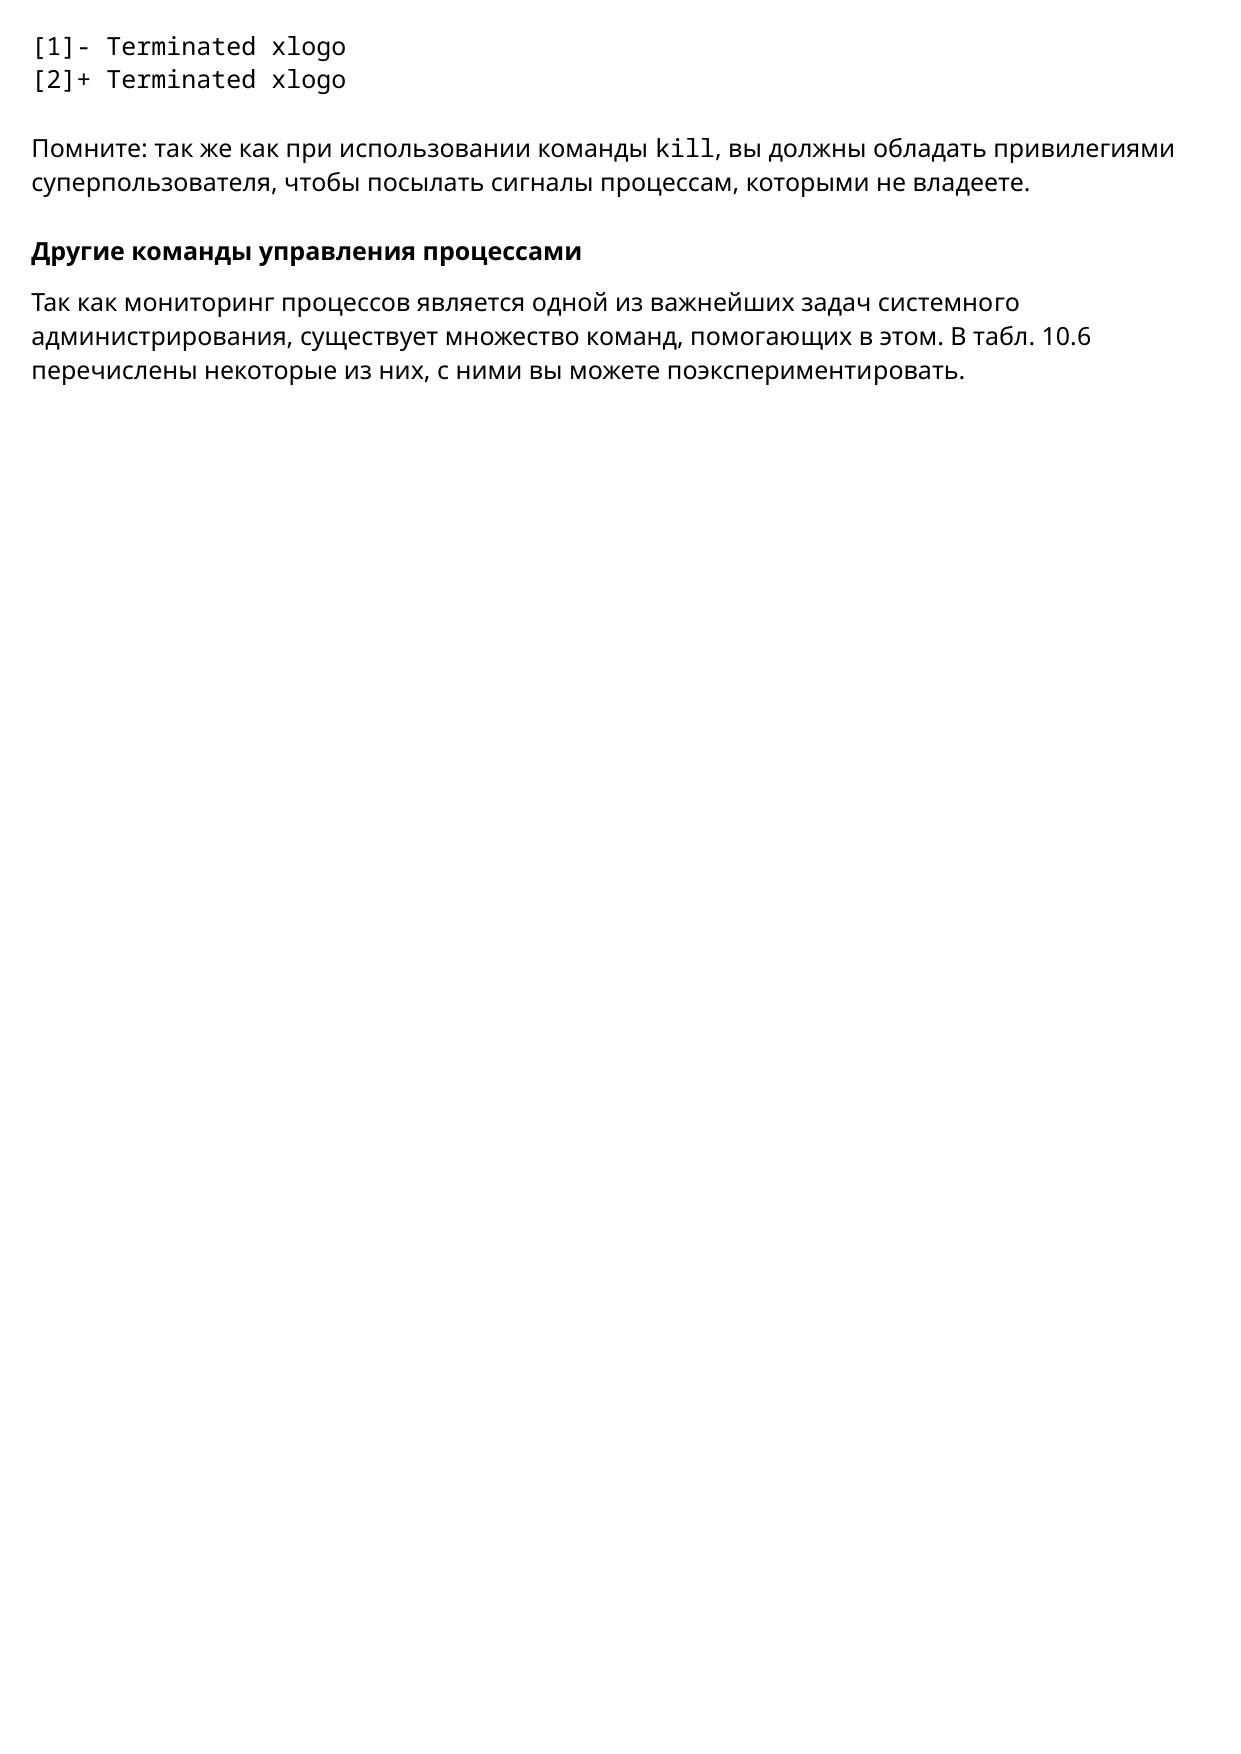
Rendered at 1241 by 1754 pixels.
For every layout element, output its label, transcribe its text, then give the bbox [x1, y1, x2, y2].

text Другие команды управления процессами [31, 234, 1210, 268]
text [2]+ Terminated xlogo Помните: так же как при использовании команды kill, вы должны обладать при­вилегиями суперпользователя, чтобы посылать сигналы процессам, которыми не владеете. [31, 62, 1210, 198]
text [1]- Terminated xlogo [31, 28, 1210, 62]
text Так как мониторинг процессов является одной из важнейших задач системно­го администрирования, существует множество команд, помогающих в этом. В табл. 10.6 перечислены некоторые из них, с ними вы можете поэксперименти­ровать. [31, 284, 1210, 387]
